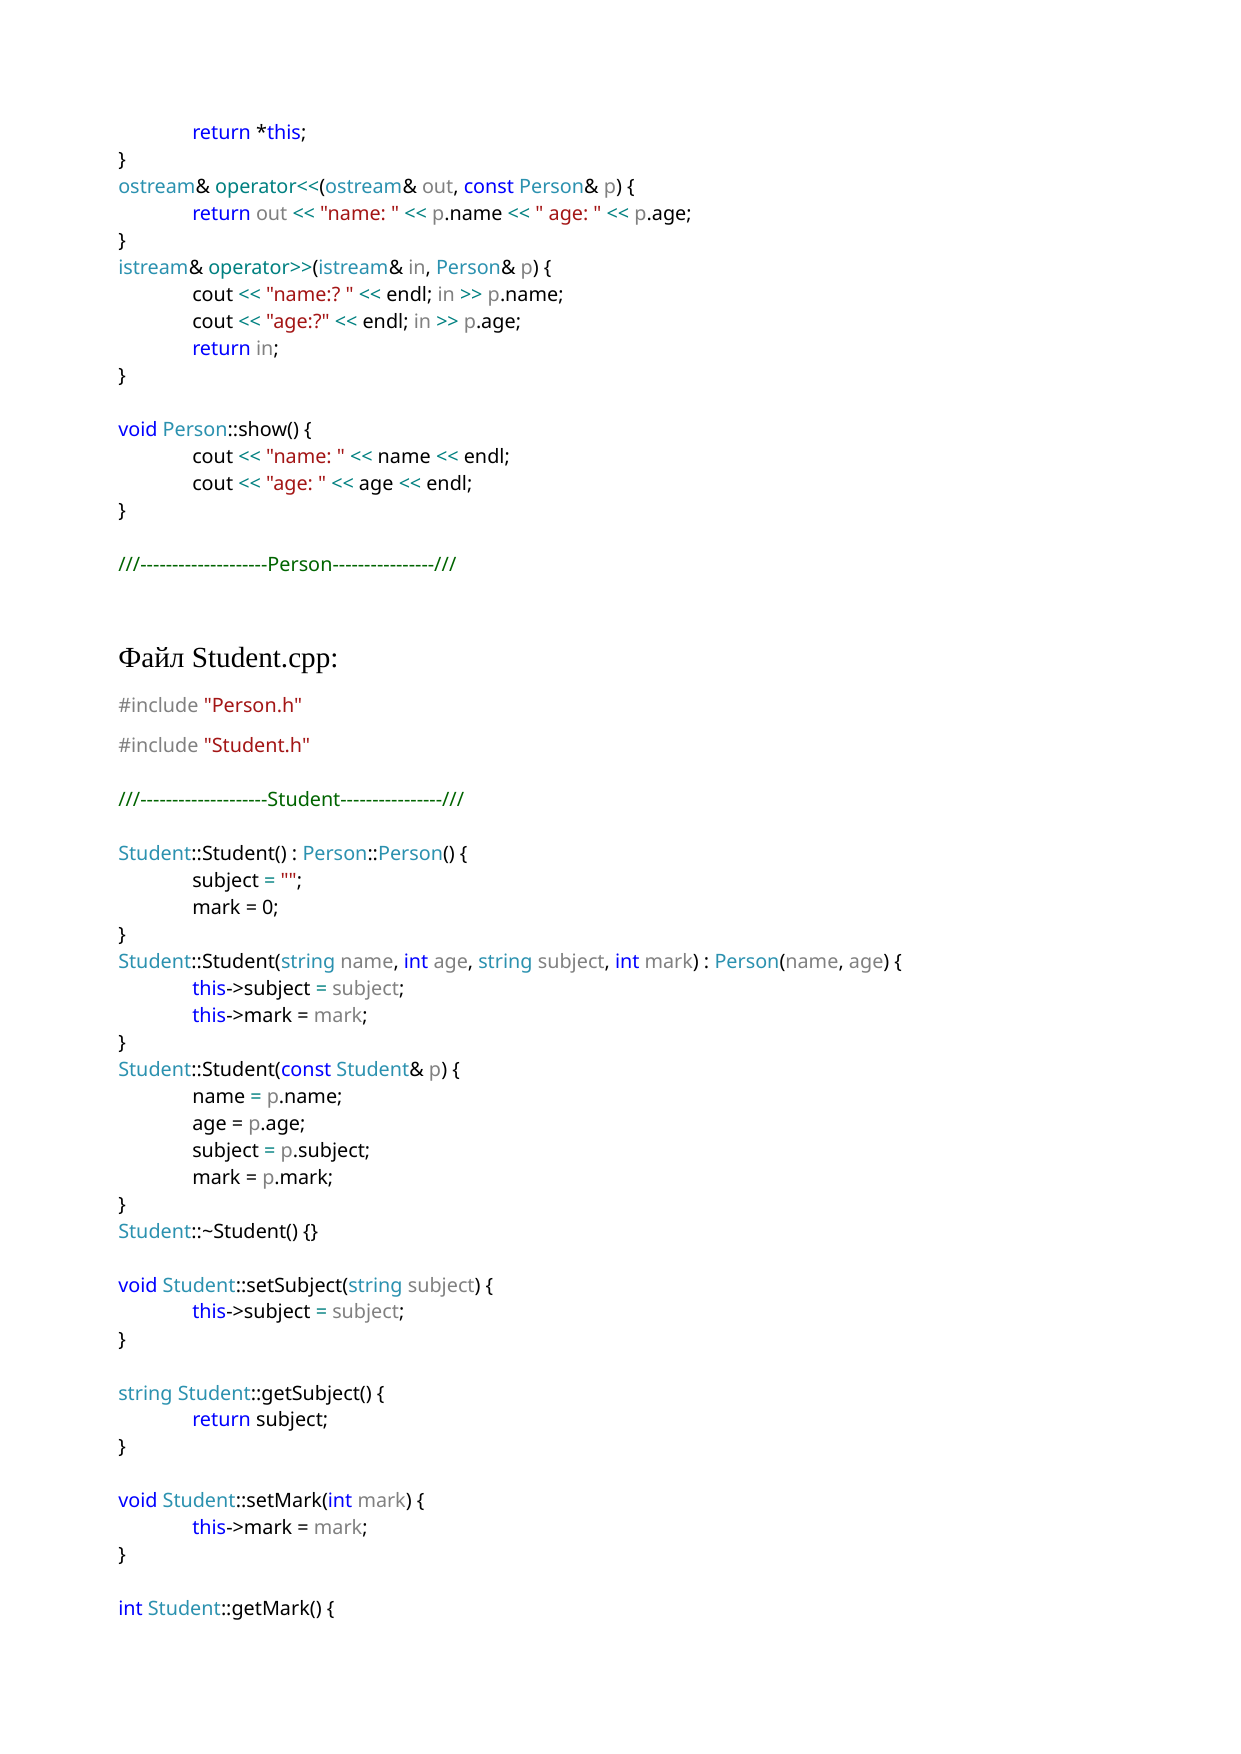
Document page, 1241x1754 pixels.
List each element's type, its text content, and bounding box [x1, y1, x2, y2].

text Student::Student(const Student& p) { [118, 1055, 1122, 1082]
text cout << "name:? " << endl; in >> p.name; [118, 280, 1122, 307]
text Файл Student.cpp: [118, 641, 1122, 674]
text int Student::getMark() { [118, 1594, 1122, 1622]
text name = p.name; [118, 1082, 1122, 1109]
text } [118, 1433, 1122, 1460]
text this->mark = mark; [118, 1001, 1122, 1028]
text return subject; [118, 1406, 1122, 1433]
text #include "Person.h" [118, 691, 1122, 718]
text void Student::setMark(int mark) { [118, 1487, 1122, 1514]
text return out << "name: " << p.name << " age: " << p.age; [118, 199, 1122, 226]
text ostream& operator<<(ostream& out, const Person& p) { [118, 172, 1122, 199]
text } [118, 226, 1122, 253]
text cout << "age: " << age << endl; [118, 469, 1122, 496]
text mark = 0; [118, 893, 1122, 920]
text return in; [118, 334, 1122, 361]
text age = p.age; [118, 1109, 1122, 1136]
text } [118, 1325, 1122, 1352]
text ///--------------------Person----------------/// [118, 550, 1122, 577]
text subject = p.subject; [118, 1136, 1122, 1163]
text this->subject = subject; [118, 974, 1122, 1001]
text } [118, 1541, 1122, 1568]
text cout << "name: " << name << endl; [118, 442, 1122, 469]
text string Student::getSubject() { [118, 1379, 1122, 1406]
text } [118, 145, 1122, 172]
text this->mark = mark; [118, 1514, 1122, 1541]
text } [118, 361, 1122, 388]
text this->subject = subject; [118, 1298, 1122, 1325]
text void Person::show() { [118, 415, 1122, 442]
text subject = ""; [118, 866, 1122, 893]
text Student::~Student() {} [118, 1217, 1122, 1244]
text istream& operator>>(istream& in, Person& p) { [118, 253, 1122, 280]
text } [118, 920, 1122, 947]
text cout << "age:?" << endl; in >> p.age; [118, 307, 1122, 334]
text void Student::setSubject(string subject) { [118, 1271, 1122, 1298]
text Student::Student() : Person::Person() { [118, 839, 1122, 866]
text } [118, 1190, 1122, 1217]
text } [118, 496, 1122, 523]
text Student::Student(string name, int age, string subject, int mark) : Person(name, age) { [118, 947, 1122, 974]
text ///--------------------Student----------------/// [118, 785, 1122, 812]
text mark = p.mark; [118, 1163, 1122, 1190]
text #include "Student.h" [118, 731, 1122, 758]
text } [118, 1028, 1122, 1055]
text return *this; [118, 118, 1122, 145]
